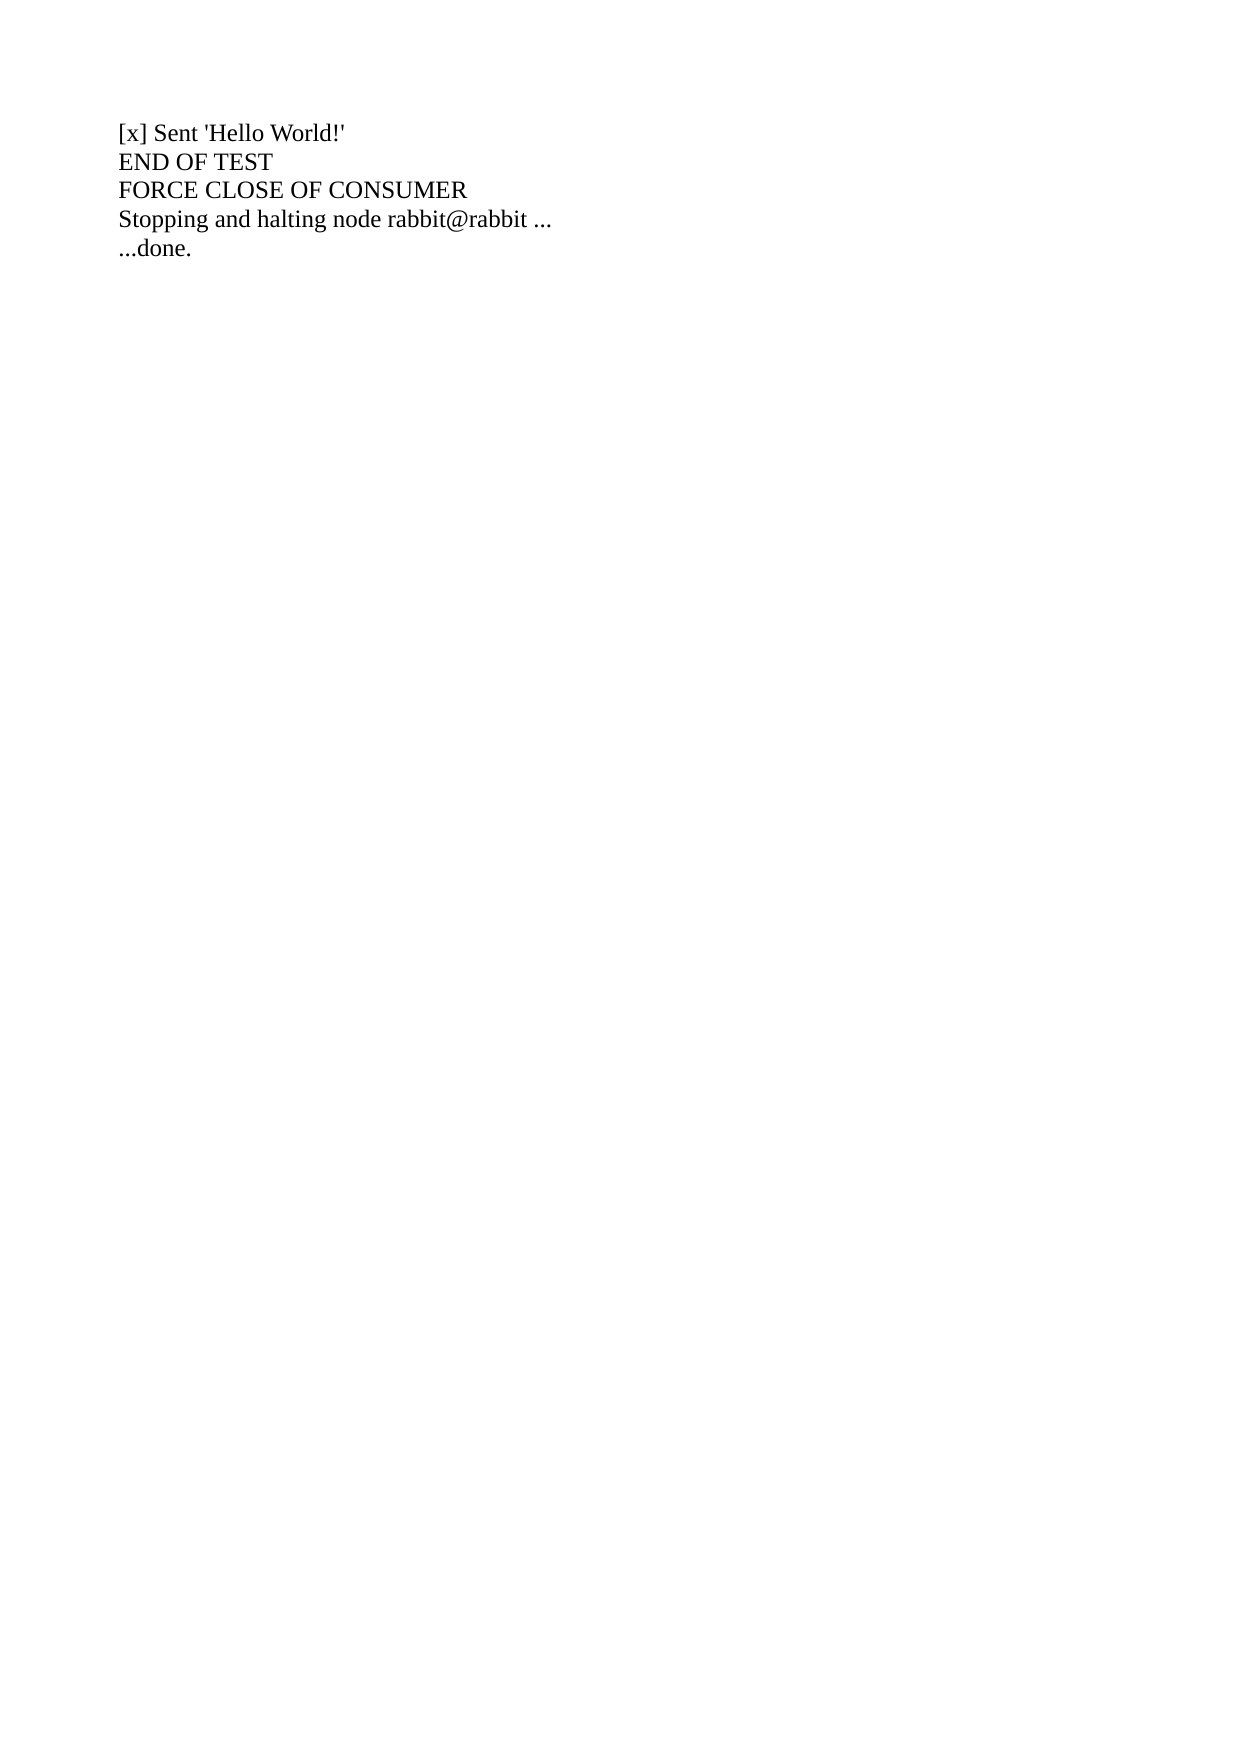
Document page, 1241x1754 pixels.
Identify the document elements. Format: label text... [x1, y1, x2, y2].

text [x] Sent 'Hello World!' [118, 118, 1122, 147]
text ...done. [118, 233, 1122, 262]
text END OF TEST [118, 147, 1122, 176]
text Stopping and halting node rabbit@rabbit ... [118, 204, 1122, 233]
text FORCE CLOSE OF CONSUMER [118, 176, 1122, 204]
